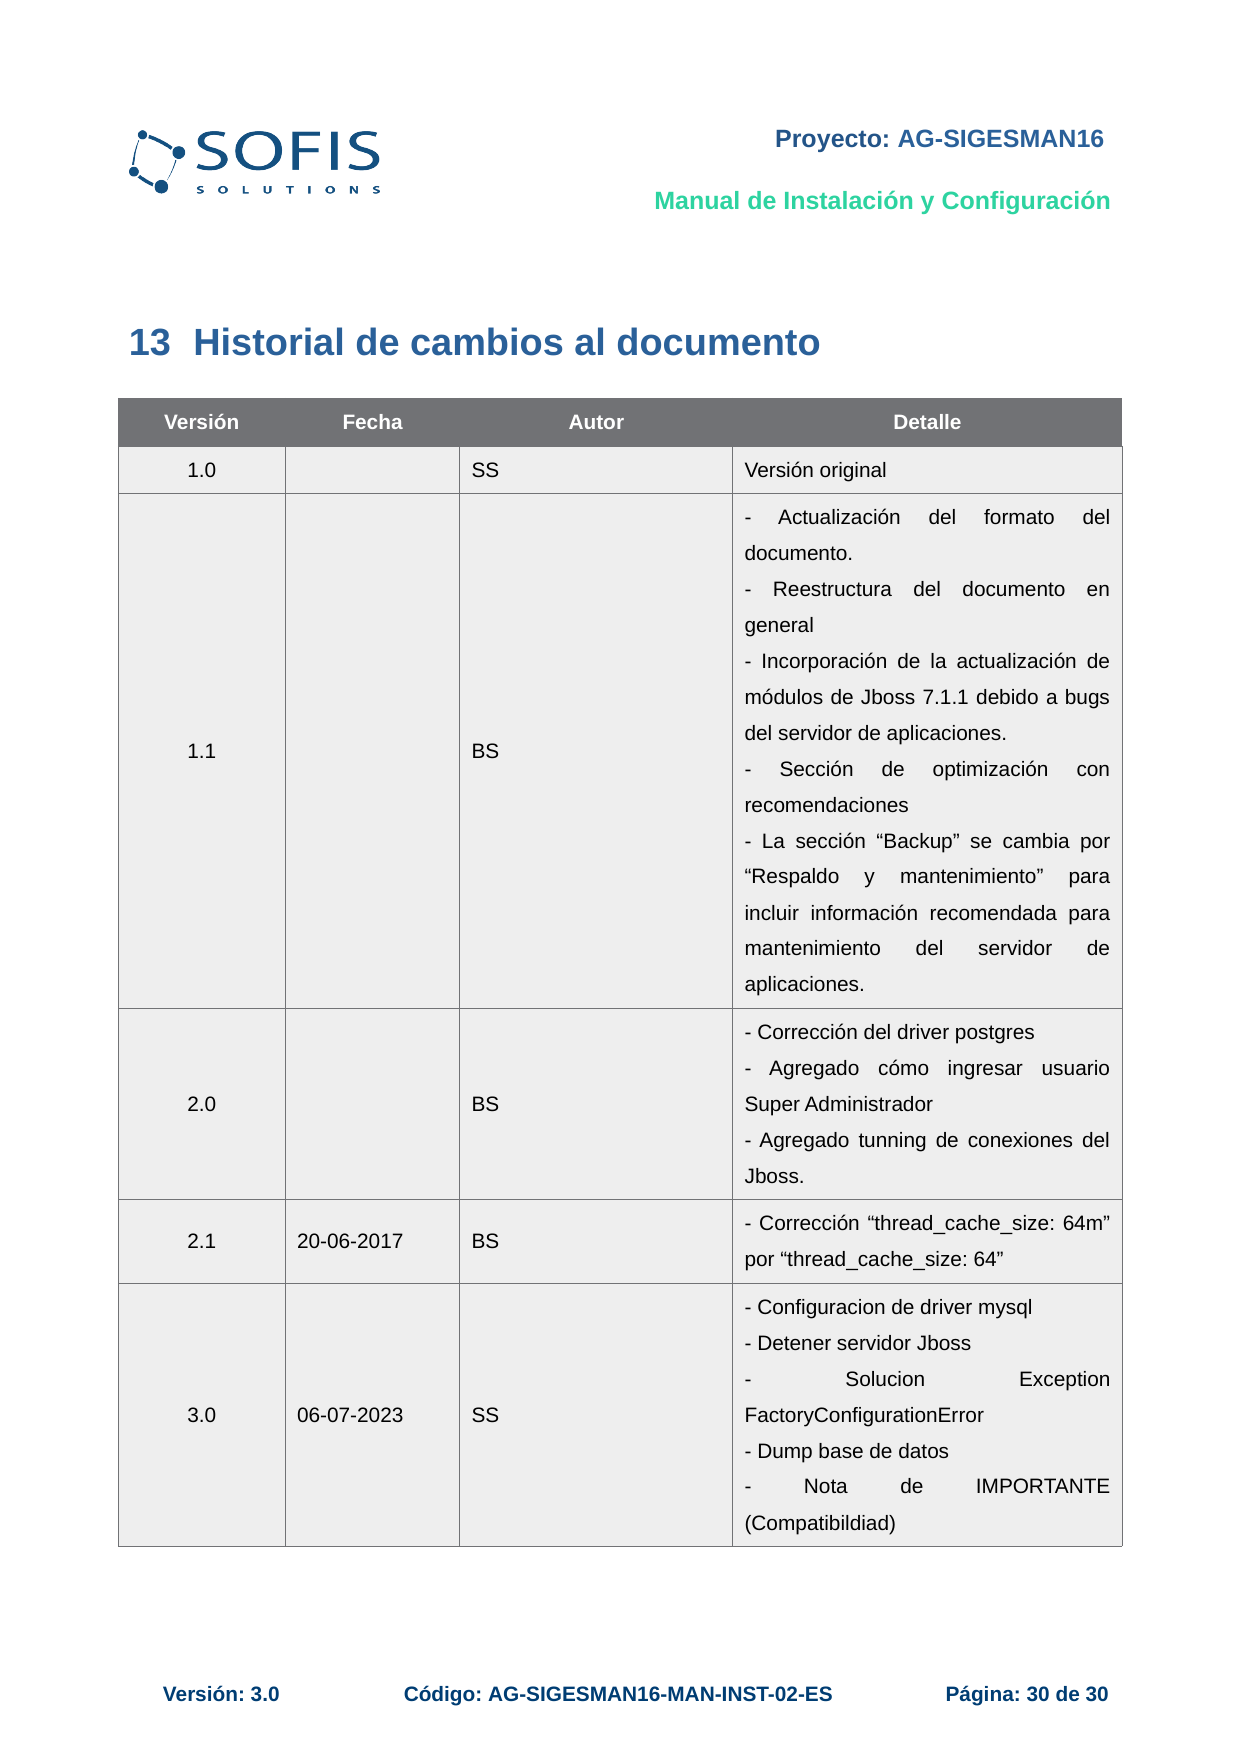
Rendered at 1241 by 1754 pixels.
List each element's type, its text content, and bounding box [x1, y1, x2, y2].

table_cell BS [460, 494, 732, 1008]
subtitle Historial de cambios al documento [118, 320, 1122, 364]
table_cell 2.1 [119, 1200, 285, 1283]
table_cell - Actualización del formato del documento. - Reestructura del documento en general - Incorporación de la actualización de módulos de Jboss 7.1.1 debido a bugs del servidor de aplicaciones. - Sección de optimización con recomendaciones - La sección “Backup” se cambia por “Respaldo y mantenimiento” para incluir información recomendada para mantenimiento del servidor de aplicaciones. [733, 494, 1122, 1008]
table_cell BS [460, 1200, 732, 1283]
table_header Detalle [733, 399, 1122, 446]
table_cell [286, 1009, 459, 1199]
table_header Fecha [286, 399, 459, 446]
table_cell 20-06-2017 [286, 1200, 459, 1283]
table_cell 2.0 [119, 1009, 285, 1199]
table_cell - Corrección “thread_cache_size: 64m” por “thread_cache_size: 64” [733, 1200, 1122, 1283]
table_cell BS [460, 1009, 732, 1199]
table_cell Versión original [733, 447, 1122, 493]
table_cell - Corrección del driver postgres - Agregado cómo ingresar usuario Super Administrador - Agregado tunning de conexiones del Jboss. [733, 1009, 1122, 1199]
table_cell SS [460, 447, 732, 493]
table_cell SS [460, 1284, 732, 1546]
table_cell 1.1 [119, 494, 285, 1008]
picture [117, 118, 395, 206]
table_cell [286, 447, 459, 493]
table_cell [286, 494, 459, 1008]
table_cell 3.0 [119, 1284, 285, 1546]
table_header Autor [460, 399, 732, 446]
table_cell - Configuracion de driver mysql - Detener servidor Jboss - Solucion Exception FactoryConfigurationError - Dump base de datos - Nota de IMPORTANTE (Compatibildiad) [733, 1284, 1122, 1546]
table_header Versión [119, 399, 285, 446]
table_cell 1.0 [119, 447, 285, 493]
table_cell 06-07-2023 [286, 1284, 459, 1546]
